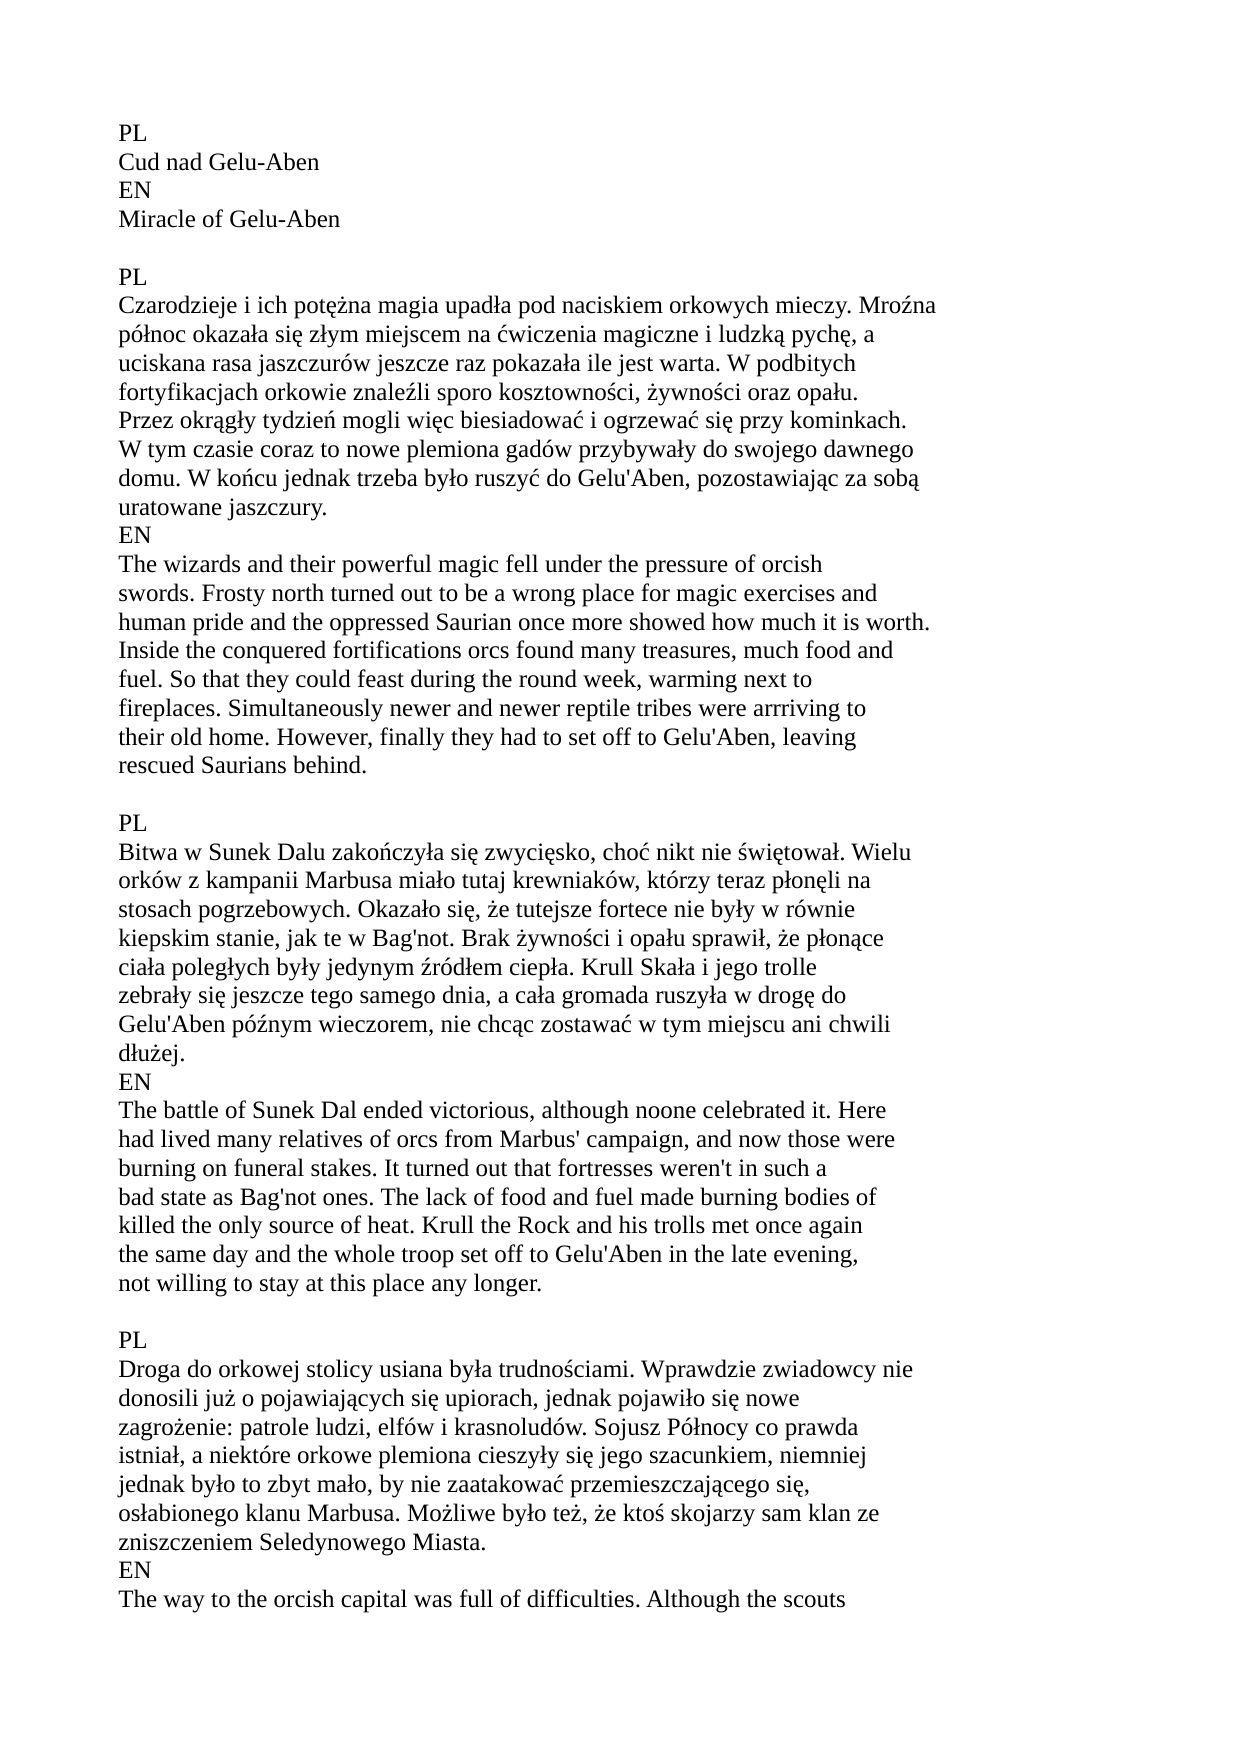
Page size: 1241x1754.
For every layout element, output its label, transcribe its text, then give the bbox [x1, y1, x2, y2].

text Bitwa w Sunek Dalu zakończyła się zwycięsko, choć nikt nie świętował. Wielu [118, 837, 1122, 866]
text Cud nad Gelu-Aben [118, 147, 1122, 176]
text PL [118, 262, 1122, 291]
text PL [118, 808, 1122, 837]
text północ okazała się złym miejscem na ćwiczenia magiczne i ludzką pychę, a [118, 319, 1122, 348]
text stosach pogrzebowych. Okazało się, że tutejsze fortece nie były w równie [118, 894, 1122, 923]
text EN [118, 176, 1122, 204]
text Gelu'Aben późnym wieczorem, nie chcąc zostawać w tym miejscu ani chwili [118, 1009, 1122, 1038]
text fireplaces. Simultaneously newer and newer reptile tribes were arrriving to [118, 693, 1122, 722]
text EN [118, 1067, 1122, 1096]
text human pride and the oppressed Saurian once more showed how much it is worth. [118, 607, 1122, 636]
text Inside the conquered fortifications orcs found many treasures, much food and [118, 636, 1122, 664]
text orków z kampanii Marbusa miało tutaj krewniaków, którzy teraz płonęli na [118, 866, 1122, 894]
text EN [118, 1556, 1122, 1584]
text the same day and the whole troop set off to Gelu'Aben in the late evening, [118, 1239, 1122, 1268]
text PL [118, 118, 1122, 147]
text swords. Frosty north turned out to be a wrong place for magic exercises and [118, 578, 1122, 607]
text rescued Saurians behind. [118, 751, 1122, 779]
text ciała poległych były jedynym źródłem ciepła. Krull Skała i jego trolle [118, 952, 1122, 981]
text istniał, a niektóre orkowe plemiona cieszyły się jego szacunkiem, niemniej [118, 1441, 1122, 1469]
text kiepskim stanie, jak te w Bag'not. Brak żywności i opału sprawił, że płonące [118, 923, 1122, 952]
text jednak było to zbyt mało, by nie zaatakować przemieszczającego się, [118, 1469, 1122, 1498]
text The wizards and their powerful magic fell under the pressure of orcish [118, 549, 1122, 578]
text zagrożenie: patrole ludzi, elfów i krasnoludów. Sojusz Północy co prawda [118, 1412, 1122, 1441]
text fuel. So that they could feast during the round week, warming next to [118, 664, 1122, 693]
text uratowane jaszczury. [118, 492, 1122, 521]
text W tym czasie coraz to nowe plemiona gadów przybywały do swojego dawnego [118, 434, 1122, 463]
text donosili już o pojawiających się upiorach, jednak pojawiło się nowe [118, 1383, 1122, 1412]
text The battle of Sunek Dal ended victorious, although noone celebrated it. Here [118, 1096, 1122, 1124]
text Przez okrągły tydzień mogli więc biesiadować i ogrzewać się przy kominkach. [118, 406, 1122, 434]
text uciskana rasa jaszczurów jeszcze raz pokazała ile jest warta. W podbitych [118, 348, 1122, 377]
text The way to the orcish capital was full of difficulties. Although the scouts [118, 1584, 1122, 1613]
text bad state as Bag'not ones. The lack of food and fuel made burning bodies of [118, 1182, 1122, 1211]
text domu. W końcu jednak trzeba było ruszyć do Gelu'Aben, pozostawiając za sobą [118, 463, 1122, 492]
text burning on funeral stakes. It turned out that fortresses weren't in such a [118, 1153, 1122, 1182]
text PL [118, 1326, 1122, 1354]
text their old home. However, finally they had to set off to Gelu'Aben, leaving [118, 722, 1122, 751]
text zniszczeniem Seledynowego Miasta. [118, 1527, 1122, 1556]
text zebrały się jeszcze tego samego dnia, a cała gromada ruszyła w drogę do [118, 981, 1122, 1009]
text not willing to stay at this place any longer. [118, 1268, 1122, 1297]
text had lived many relatives of orcs from Marbus' campaign, and now those were [118, 1124, 1122, 1153]
text Droga do orkowej stolicy usiana była trudnościami. Wprawdzie zwiadowcy nie [118, 1354, 1122, 1383]
text fortyfikacjach orkowie znaleźli sporo kosztowności, żywności oraz opału. [118, 377, 1122, 406]
text Miracle of Gelu-Aben [118, 204, 1122, 233]
text dłużej. [118, 1038, 1122, 1067]
text killed the only source of heat. Krull the Rock and his trolls met once again [118, 1211, 1122, 1239]
text EN [118, 521, 1122, 549]
text Czarodzieje i ich potężna magia upadła pod naciskiem orkowych mieczy. Mroźna [118, 291, 1122, 319]
text osłabionego klanu Marbusa. Możliwe było też, że ktoś skojarzy sam klan ze [118, 1498, 1122, 1527]
